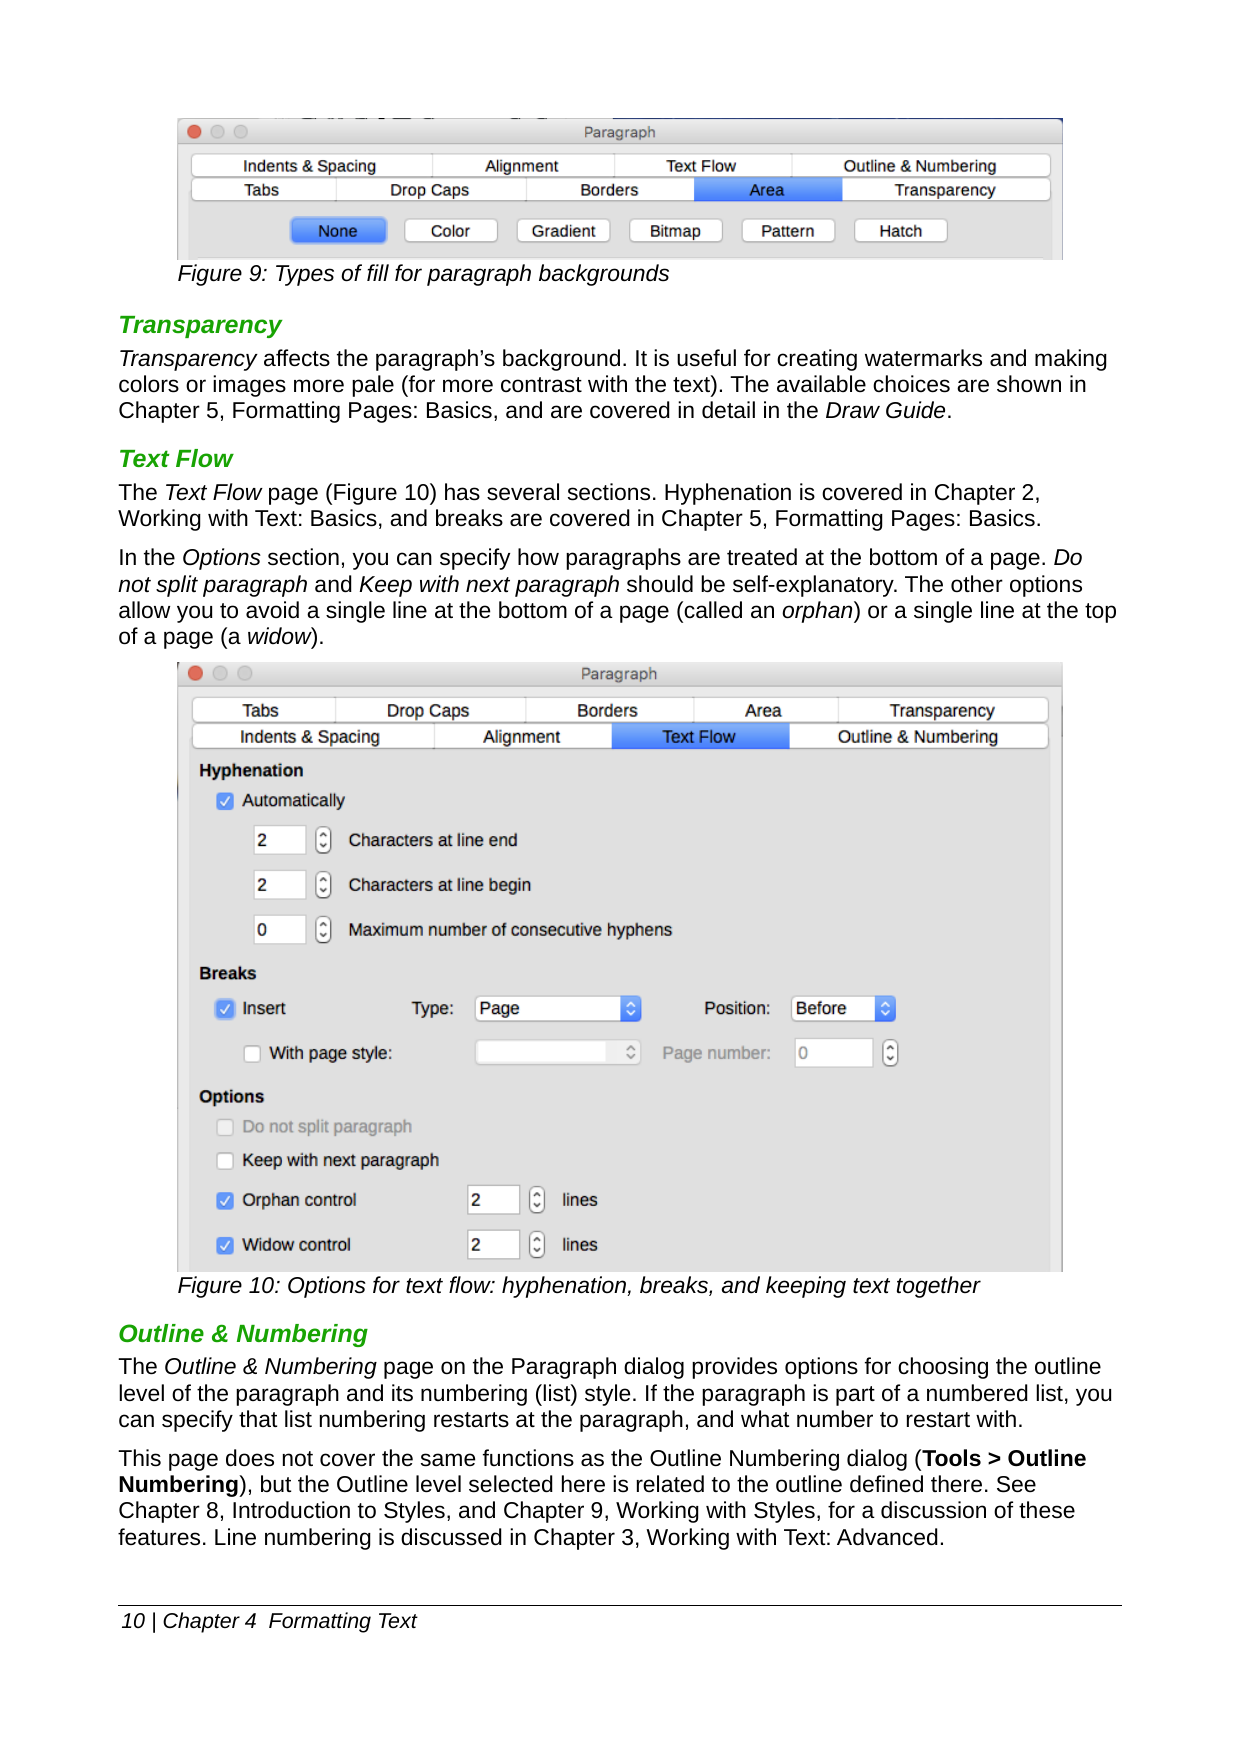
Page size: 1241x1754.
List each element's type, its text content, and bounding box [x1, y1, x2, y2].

text The Outline & Numbering page on the Paragraph dialog provides options for choosing the outline level of the paragraph and its numbering (list) style. If the paragraph is part of a numbered list, you can specify that list numbering restarts at the paragraph, and what number to restart with. [118, 1353, 1122, 1432]
subtitle Outline & Numbering [118, 1318, 1122, 1347]
subtitle Text Flow [118, 444, 1122, 473]
text In the Options section, you can specify how paragraphs are treated at the bottom of a page. Do not split paragraph and Keep with next paragraph should be self-explanatory. The other options allow you to avoid a single line at the bottom of a page (called an orphan) or a single line at the top of a page (a widow). [118, 544, 1122, 649]
text The Text Flow page (Figure 10) has several sections. Hyphenation is covered in Chapter 2, Working with Text: Basics, and breaks are covered in Chapter 5, Formatting Pages: Basics. [118, 479, 1122, 532]
subtitle Transparency [118, 310, 1122, 339]
text Figure 9: Types of fill for paragraph backgrounds [177, 260, 1063, 286]
picture [177, 662, 1063, 1272]
text Figure 10: Options for text flow: hyphenation, breaks, and keeping text together [177, 1272, 1063, 1298]
picture [177, 118, 1063, 260]
text This page does not cover the same functions as the Outline Numbering dialog (Tools > Outline Numbering), but the Outline level selected here is related to the outline defined there. See Chapter 8, Introduction to Styles, and Chapter 9, Working with Styles, for a discussion of these features. Line numbering is discussed in Chapter 3, Working with Text: Advanced. [118, 1445, 1122, 1550]
text Transparency affects the paragraph’s background. It is useful for creating watermarks and making colors or images more pale (for more contrast with the text). The available choices are shown in Chapter 5, Formatting Pages: Basics, and are covered in detail in the Draw Guide. [118, 344, 1122, 424]
